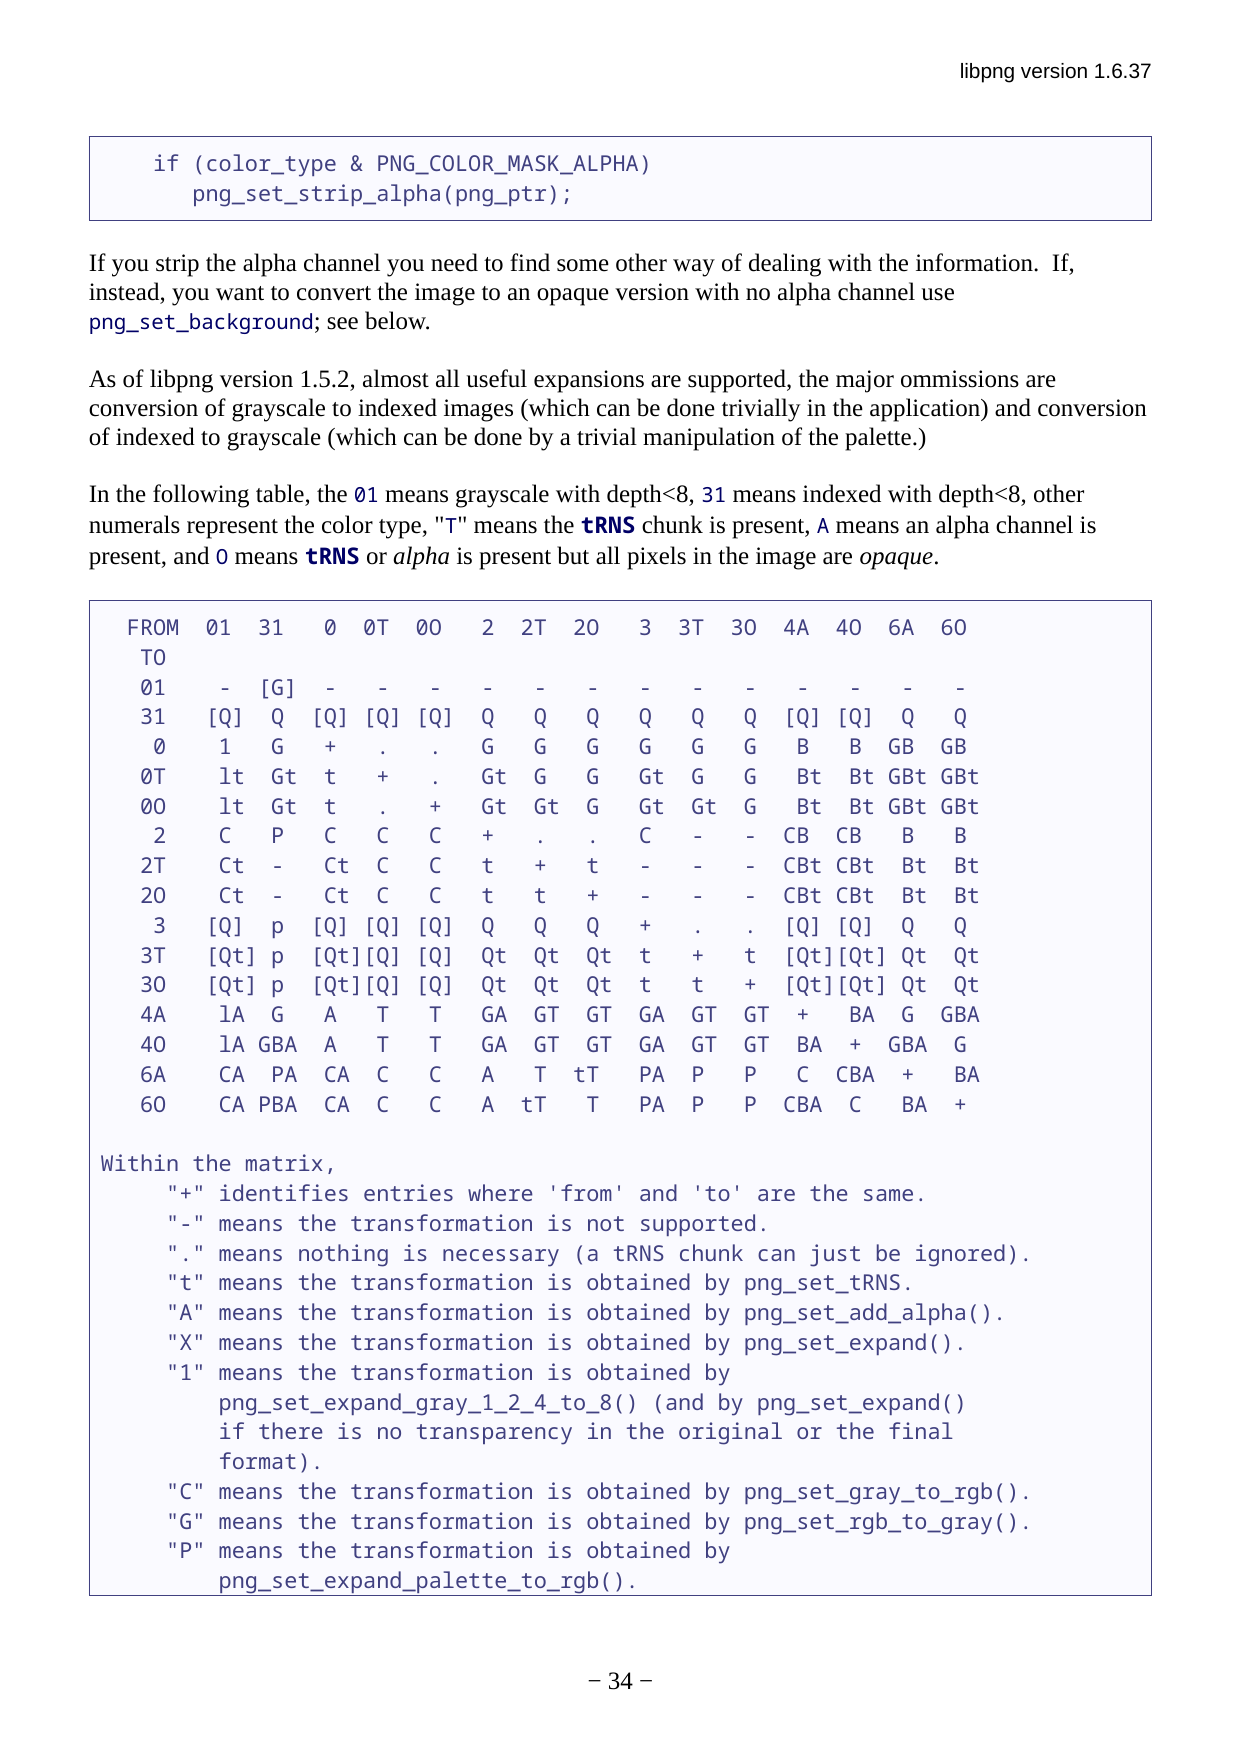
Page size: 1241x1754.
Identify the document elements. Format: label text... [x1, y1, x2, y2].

text In the following table, the 01 means grayscale with depth<8, 31 means indexed with depth<8, other numerals represent the color type, "T" means the tRNS chunk is present, A means an alpha channel is present, and O means tRNS or alpha is present but all pixels in the image are opaque. [88, 479, 1152, 571]
text "A" means the transformation is obtained by png_set_add_alpha(). [90, 1285, 1151, 1315]
text png_set_strip_alpha(png_ptr); [90, 166, 1151, 220]
text "P" means the transformation is obtained by [90, 1523, 1151, 1553]
text 0T lt Gt t + . Gt G G Gt G G Bt Bt GBt GBt [90, 749, 1151, 779]
text png_set_expand_palette_to_rgb(). [90, 1553, 1151, 1595]
text "C" means the transformation is obtained by png_set_gray_to_rgb(). [90, 1464, 1151, 1494]
text format). [90, 1434, 1151, 1464]
text "G" means the transformation is obtained by png_set_rgb_to_gray(). [90, 1494, 1151, 1523]
text 31 [Q] Q [Q] [Q] [Q] Q Q Q Q Q Q [Q] [Q] Q Q [90, 689, 1151, 719]
text 0 1 G + . . G G G G G G B B GB GB [90, 719, 1151, 749]
text "X" means the transformation is obtained by png_set_expand(). [90, 1315, 1151, 1345]
text 3T [Qt] p [Qt][Q] [Q] Qt Qt Qt t + t [Qt][Qt] Qt Qt [90, 928, 1151, 957]
text 01 - [G] - - - - - - - - - - - - - [90, 659, 1151, 689]
text If you strip the alpha channel you need to find some other way of dealing with the information. If, instead, you want to convert the image to an opaque version with no alpha channel use png_set_background; see below. [88, 248, 1152, 336]
text 0O lt Gt t . + Gt Gt G Gt Gt G Bt Bt GBt GBt [90, 779, 1151, 808]
text 2O Ct - Ct C C t t + - - - CBt CBt Bt Bt [90, 868, 1151, 898]
text 2 C P C C C + . . C - - CB CB B B [90, 808, 1151, 838]
text if (color_type & PNG_COLOR_MASK_ALPHA) [90, 137, 1151, 166]
text "-" means the transformation is not supported. [90, 1196, 1151, 1226]
text "1" means the transformation is obtained by [90, 1345, 1151, 1374]
text 4A lA G A T T GA GT GT GA GT GT + BA G GBA [90, 987, 1151, 1017]
text 6A CA PA CA C C A T tT PA P P C CBA + BA [90, 1047, 1151, 1077]
text As of libpng version 1.5.2, almost all useful expansions are supported, the major ommissions are conversion of grayscale to indexed images (which can be done trivially in the application) and conversion of indexed to grayscale (which can be done by a trivial manipulation of the palette.) [88, 364, 1152, 451]
text "." means nothing is necessary (a tRNS chunk can just be ignored). [90, 1226, 1151, 1255]
text 3 [Q] p [Q] [Q] [Q] Q Q Q + . . [Q] [Q] Q Q [90, 898, 1151, 928]
text Within the matrix, [90, 1136, 1151, 1166]
text if there is no transparency in the original or the final [90, 1404, 1151, 1434]
text 6O CA PBA CA C C A tT T PA P P CBA C BA + [90, 1077, 1151, 1106]
text 2T Ct - Ct C C t + t - - - CBt CBt Bt Bt [90, 838, 1151, 868]
text TO [90, 630, 1151, 659]
text 4O lA GBA A T T GA GT GT GA GT GT BA + GBA G [90, 1017, 1151, 1047]
text 3O [Qt] p [Qt][Q] [Q] Qt Qt Qt t t + [Qt][Qt] Qt Qt [90, 957, 1151, 987]
text "t" means the transformation is obtained by png_set_tRNS. [90, 1255, 1151, 1285]
text png_set_expand_gray_1_2_4_to_8() (and by png_set_expand() [90, 1374, 1151, 1404]
text "+" identifies entries where 'from' and 'to' are the same. [90, 1166, 1151, 1196]
text FROM 01 31 0 0T 0O 2 2T 2O 3 3T 3O 4A 4O 6A 6O [90, 601, 1151, 630]
